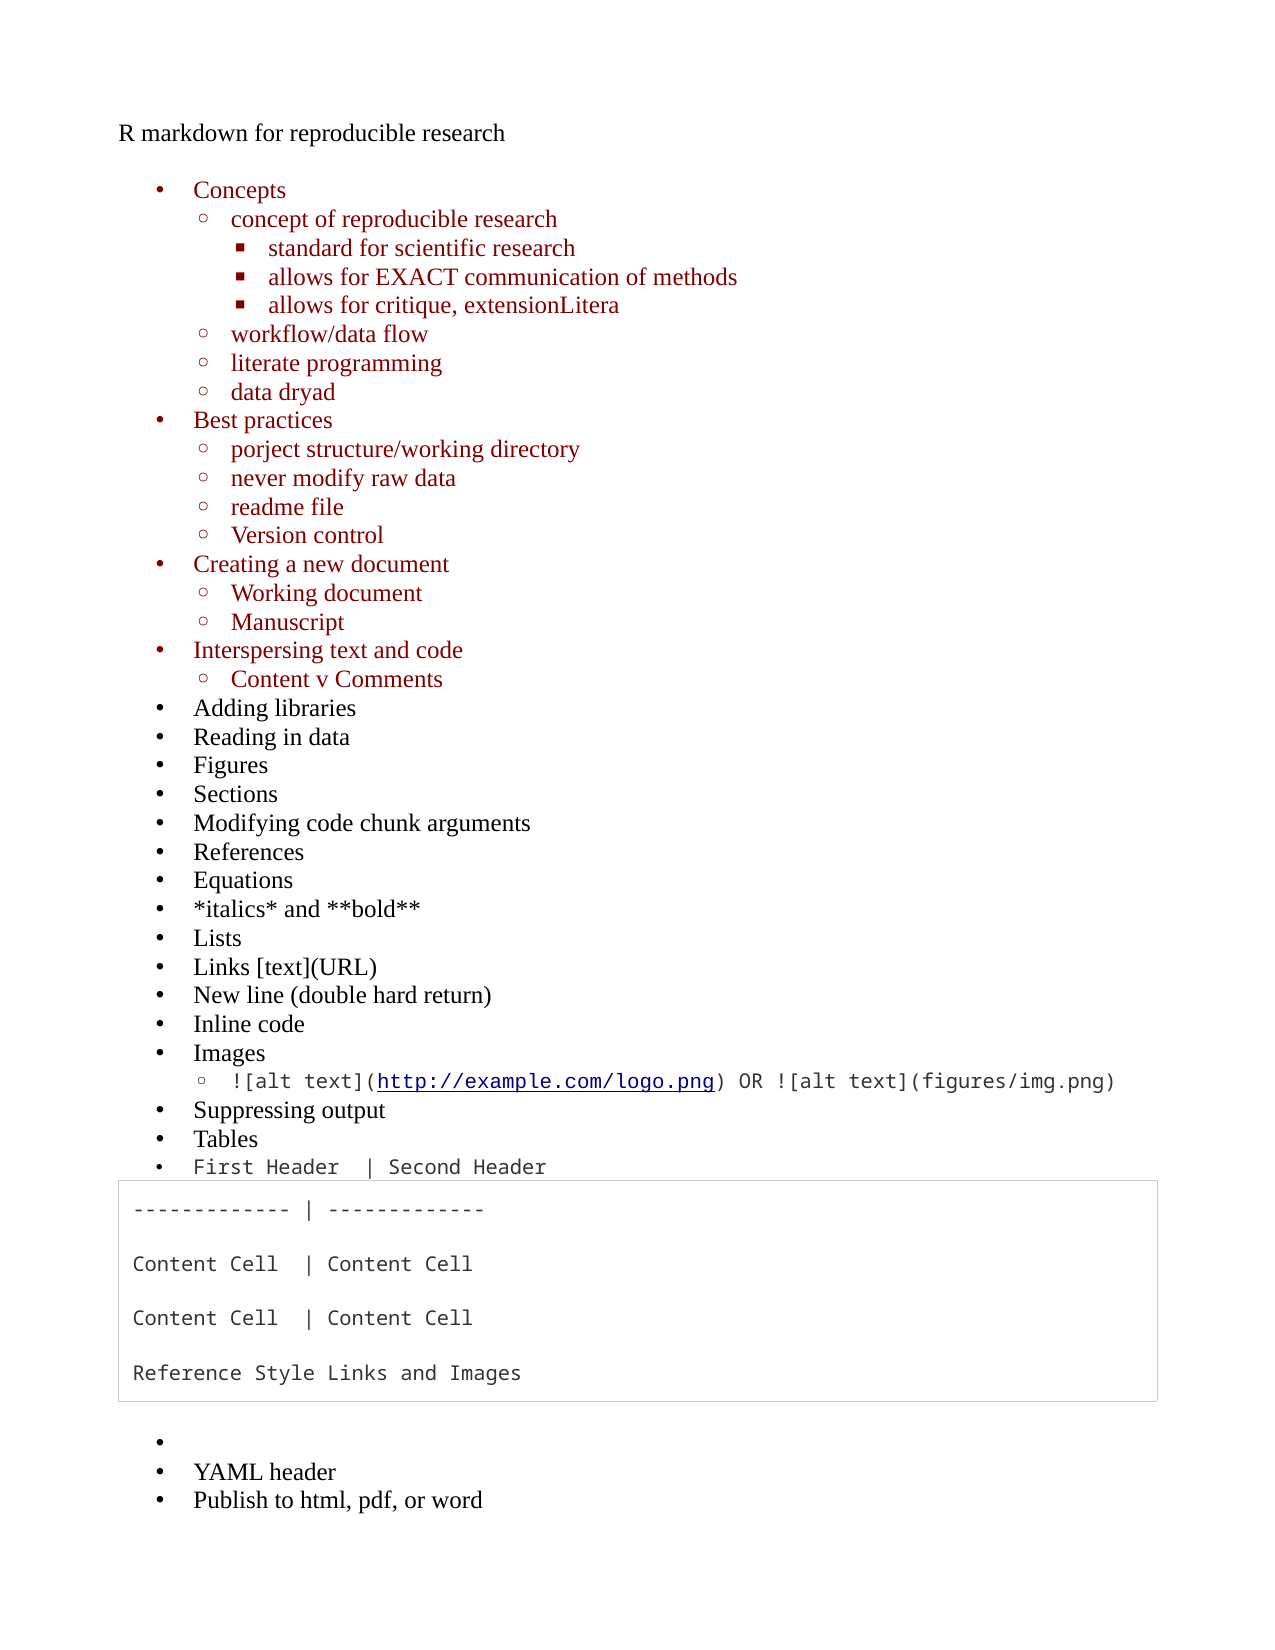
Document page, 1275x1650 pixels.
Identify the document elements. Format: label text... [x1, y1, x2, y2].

list literate programming [193, 348, 1157, 377]
list Tables [156, 1124, 1157, 1152]
text Content Cell | Content Cell [119, 1290, 1157, 1332]
list Working document [193, 578, 1157, 607]
list data dryad [193, 377, 1157, 406]
text ------------- | ------------- [119, 1181, 1157, 1222]
list Images [156, 1038, 1157, 1067]
list allows for EXACT communication of methods [231, 262, 1157, 291]
list porject structure/working directory [193, 434, 1157, 463]
list Equations [156, 866, 1157, 894]
list never modify raw data [193, 463, 1157, 492]
list Content v Comments [193, 664, 1157, 693]
list References [156, 837, 1157, 866]
list Adding libraries [156, 693, 1157, 722]
list Figures [156, 751, 1157, 779]
list Reading in data [156, 722, 1157, 751]
list Creating a new document [156, 549, 1157, 578]
list Inline code [156, 1009, 1157, 1038]
list Suppressing output [156, 1095, 1157, 1124]
list *italics* and **bold** [156, 894, 1157, 923]
text Content Cell | Content Cell [119, 1235, 1157, 1277]
list Modifying code chunk arguments [156, 808, 1157, 837]
list Interspersing text and code [156, 636, 1157, 664]
list Best practices [156, 406, 1157, 434]
list Version control [193, 521, 1157, 549]
list allows for critique, extensionLitera [231, 291, 1157, 319]
list concept of reproducible research [193, 204, 1157, 233]
list Lists [156, 923, 1157, 952]
list Sections [156, 779, 1157, 808]
text Reference Style Links and Images [119, 1345, 1157, 1401]
list Manuscript [193, 607, 1157, 636]
list ![alt text](http://example.com/logo.png) OR ![alt text](figures/img.png) [193, 1067, 1157, 1095]
list Publish to html, pdf, or word [156, 1486, 1157, 1514]
list YAML header [156, 1457, 1157, 1486]
list workflow/data flow [193, 319, 1157, 348]
text R markdown for reproducible research [118, 118, 1157, 147]
list Links [text](URL) [156, 952, 1157, 981]
list readme file [193, 492, 1157, 521]
list New line (double hard return) [156, 981, 1157, 1009]
list standard for scientific research [231, 233, 1157, 262]
list Concepts [156, 176, 1157, 204]
list First Header | Second Header [156, 1152, 1157, 1180]
